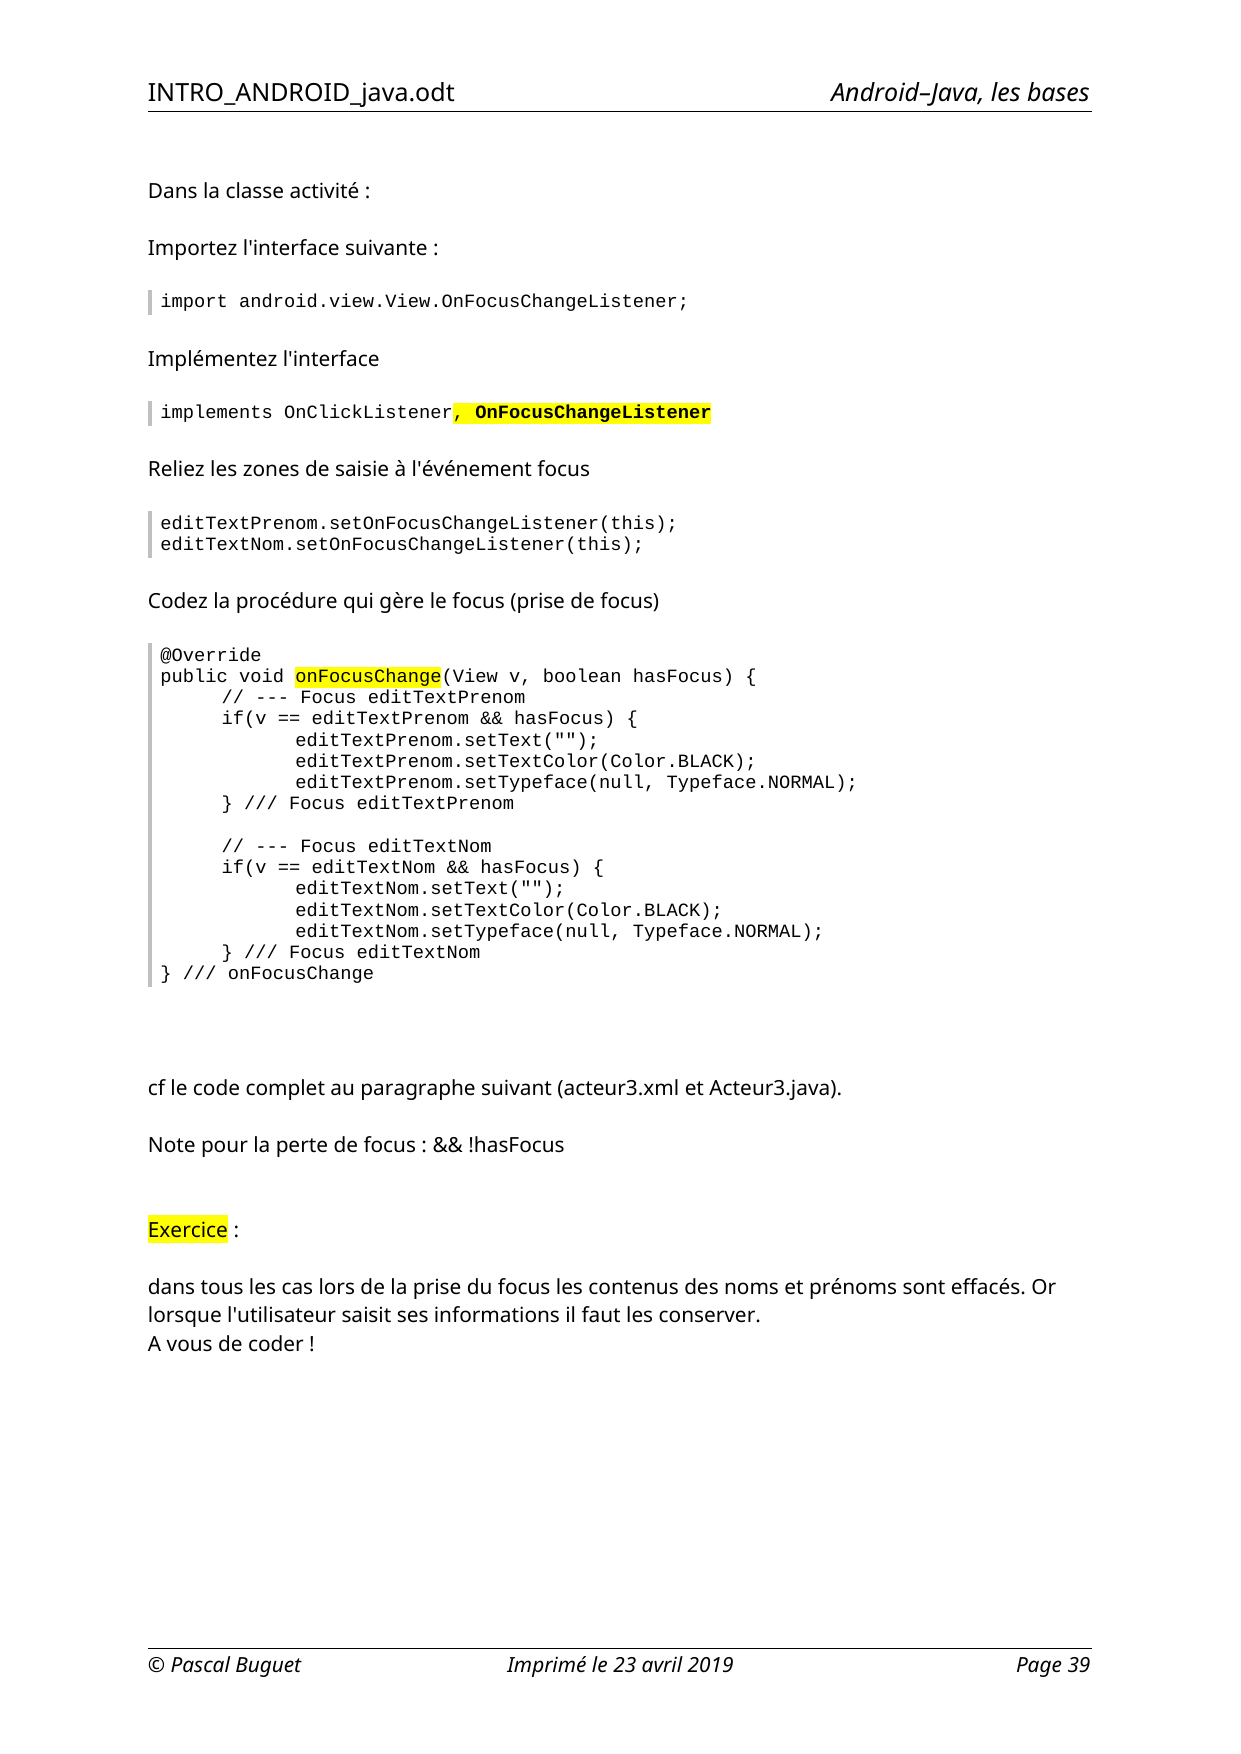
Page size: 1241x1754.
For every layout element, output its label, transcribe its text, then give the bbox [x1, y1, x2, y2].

text editTextNom.setText(""); [152, 879, 1092, 900]
text Reliez les zones de saisie à l'événement focus [148, 454, 1092, 483]
text editTextPrenom.setText(""); [152, 730, 1092, 752]
text Importez l'interface suivante : [148, 233, 1092, 261]
text Dans la classe activité : [148, 176, 1092, 204]
text dans tous les cas lors de la prise du focus les contenus des noms et prénoms sont effacés. Or lorsque l'utilisateur saisit ses informations il faut les conserver. [148, 1272, 1092, 1329]
text editTextPrenom.setOnFocusChangeListener(this); [152, 511, 1092, 535]
text } /// Focus editTextNom [152, 943, 1092, 964]
text editTextNom.setOnFocusChangeListener(this); [152, 535, 1092, 558]
text // --- Focus editTextNom [152, 837, 1092, 858]
text if(v == editTextNom && hasFocus) { [152, 858, 1092, 879]
text if(v == editTextPrenom && hasFocus) { [152, 709, 1092, 730]
text A vous de coder ! [148, 1329, 1092, 1357]
text @Override [152, 643, 1092, 667]
text cf le code complet au paragraphe suivant (acteur3.xml et Acteur3.java). [148, 1073, 1092, 1101]
text Implémentez l'interface [148, 344, 1092, 372]
text } /// onFocusChange [152, 964, 1092, 987]
text } /// Focus editTextPrenom [152, 794, 1092, 815]
text editTextNom.setTextColor(Color.BLACK); [152, 900, 1092, 922]
text public void onFocusChange(View v, boolean hasFocus) { [152, 667, 1092, 688]
text implements OnClickListener, OnFocusChangeListener [152, 401, 1092, 426]
text Note pour la perte de focus : && !hasFocus [148, 1130, 1092, 1158]
text Exercice : [148, 1215, 1092, 1243]
text // --- Focus editTextPrenom [152, 688, 1092, 709]
text editTextNom.setTypeface(null, Typeface.NORMAL); [152, 922, 1092, 943]
text editTextPrenom.setTypeface(null, Typeface.NORMAL); [152, 773, 1092, 794]
text Codez la procédure qui gère le focus (prise de focus) [148, 586, 1092, 615]
text editTextPrenom.setTextColor(Color.BLACK); [152, 752, 1092, 773]
text import android.view.View.OnFocusChangeListener; [152, 290, 1092, 315]
